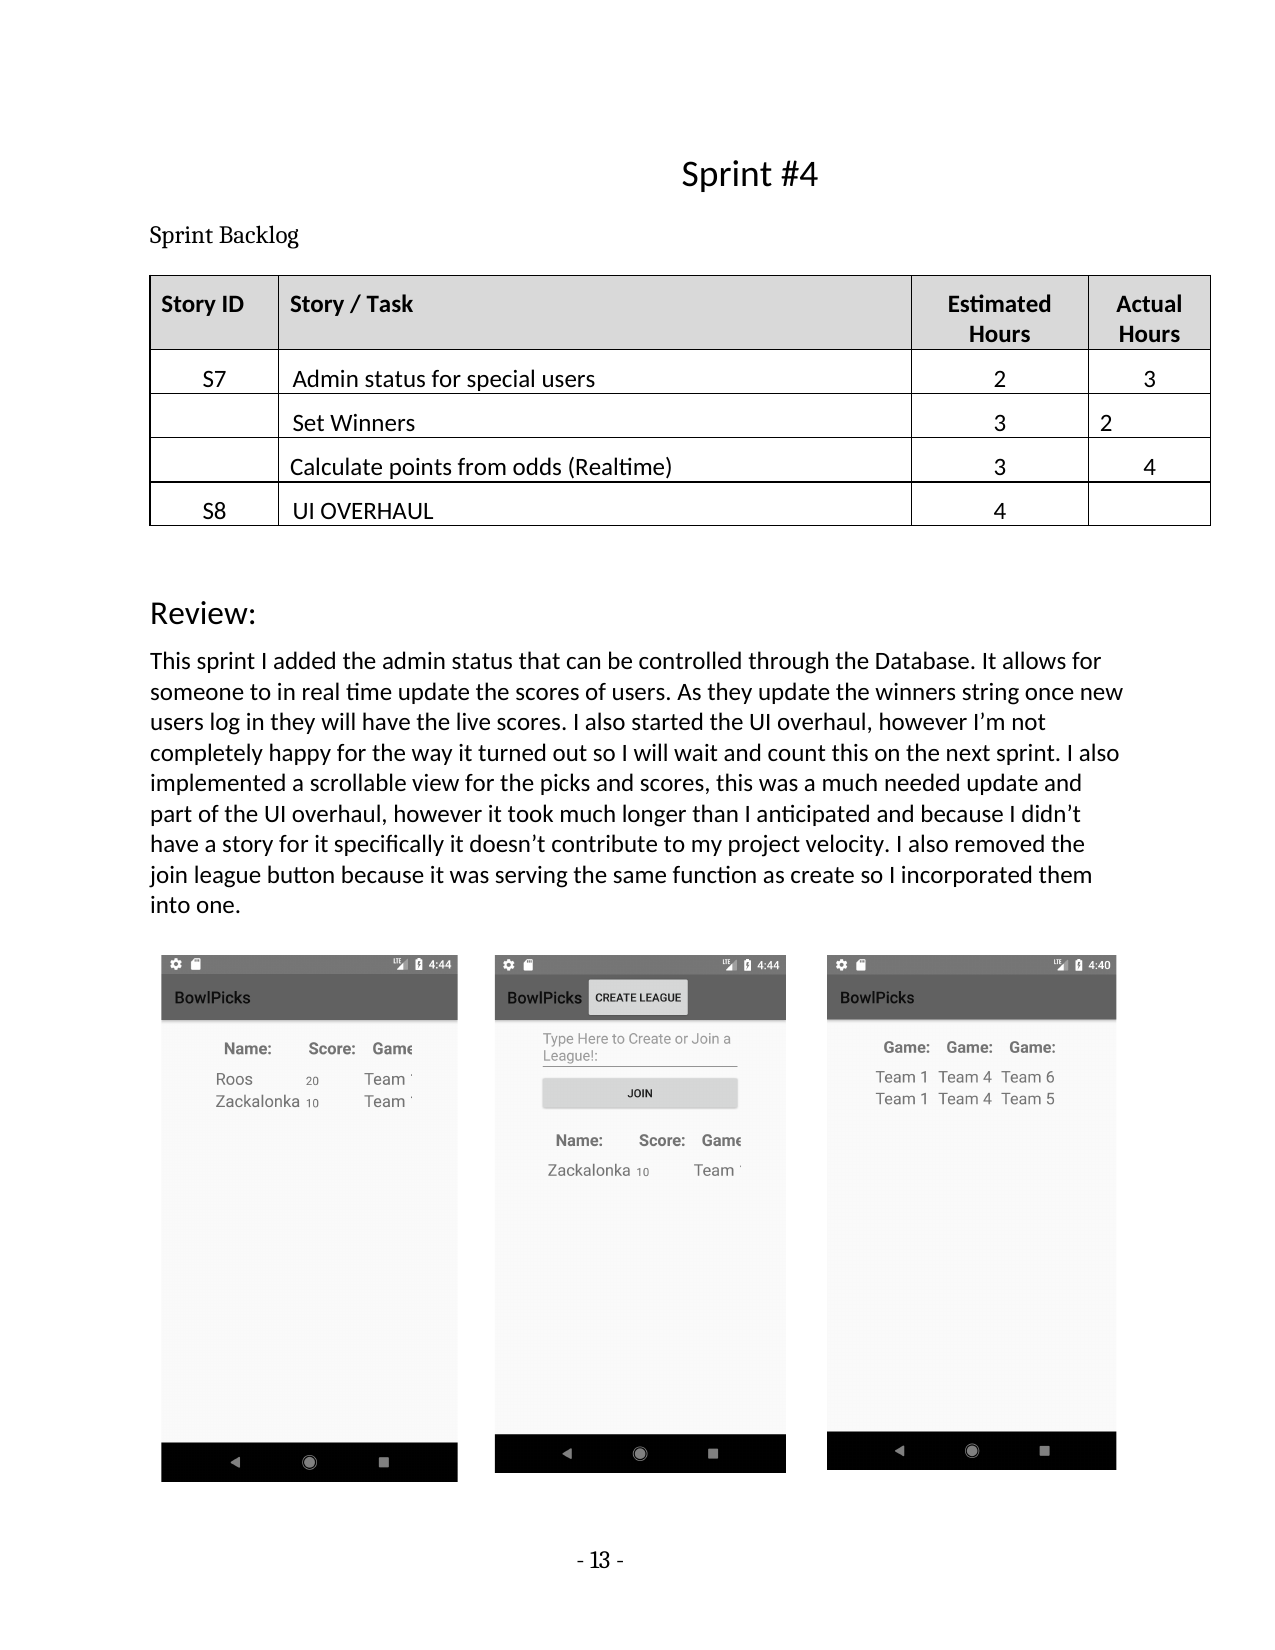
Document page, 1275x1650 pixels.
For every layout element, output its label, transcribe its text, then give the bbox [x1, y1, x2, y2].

table_cell 2 [912, 350, 1088, 393]
table_cell Calculate points from odds (Realtime) [279, 438, 911, 481]
table_cell Admin status for special users [279, 350, 911, 393]
picture [161, 955, 458, 1482]
table_cell 2 [1089, 394, 1210, 437]
table_cell [151, 438, 278, 481]
text This sprint I added the admin status that can be controlled through the Database. It allows for someone to in real time update the scores of users. As they update the winners string once new users log in they will have the live scores. I also started the UI overhaul, however I’m not completely happy for the way it turned out so I will wait and count this on the next sprint. I also implemented a scrollable view for the picks and scores, this was a much needed update and part of the UI overhaul, however it took much longer than I anticipated and because I didn’t have a story for it specifically it doesn’t contribute to my project velocity. I also removed the join league button because it was serving the same function as create so I incorporated them into one. [150, 645, 1125, 920]
table_cell S8 [151, 483, 278, 525]
subtitle Sprint #4 [300, 150, 1125, 196]
table_cell 3 [1089, 350, 1210, 393]
table_header Actual Hours [1089, 276, 1210, 349]
table_cell 3 [912, 394, 1088, 437]
picture [494, 955, 786, 1473]
table_cell UI OVERHAUL [279, 483, 911, 525]
table_cell 4 [1089, 438, 1210, 481]
text Sprint Backlog [150, 221, 1125, 249]
table_header Story / Task [279, 276, 911, 349]
table_header Story ID [151, 276, 278, 349]
table_header Estimated Hours [912, 276, 1088, 349]
table_cell [151, 394, 278, 437]
picture [827, 955, 1117, 1470]
table_cell 4 [912, 483, 1088, 525]
table_cell [1089, 483, 1210, 525]
table_cell Set Winners [279, 394, 911, 437]
table_cell S7 [151, 350, 278, 393]
table_cell 3 [912, 438, 1088, 481]
subtitle Review: [150, 592, 1125, 633]
